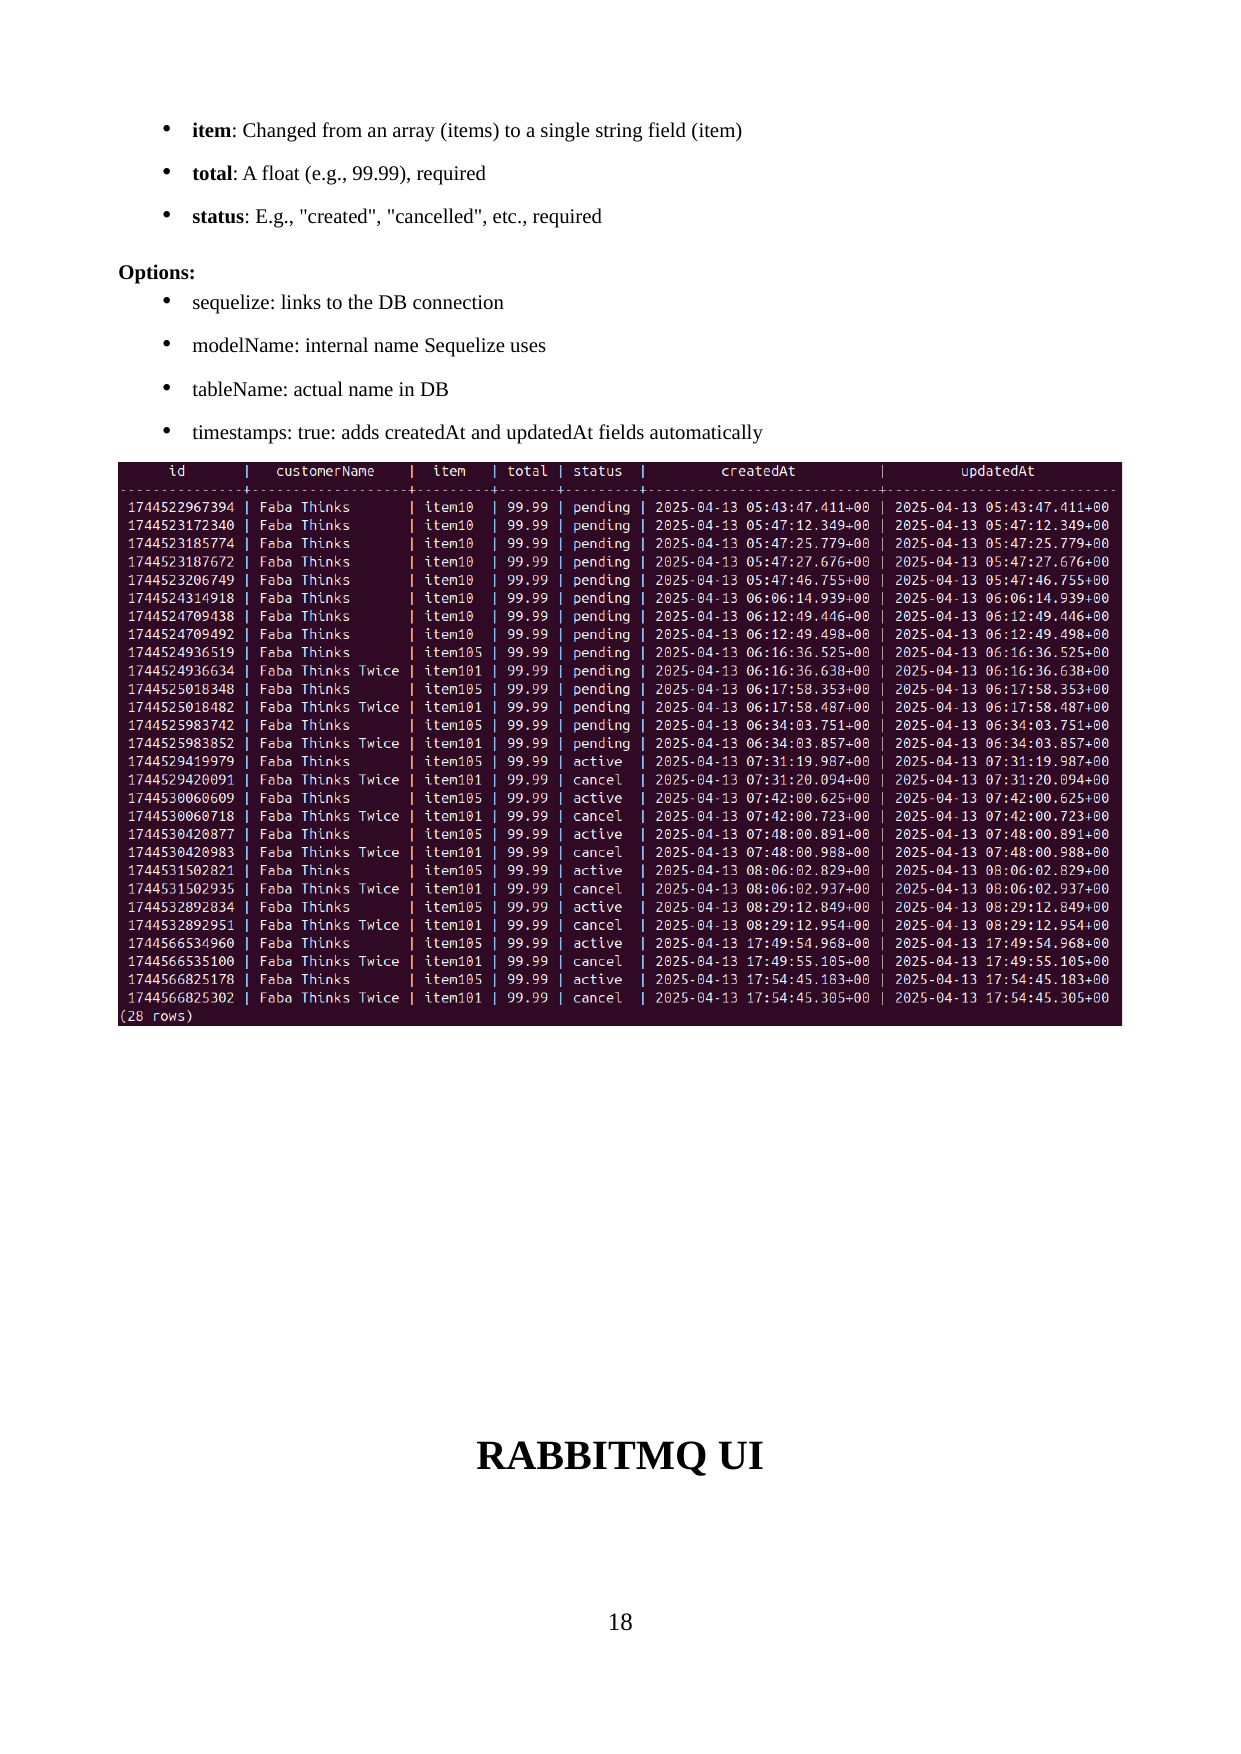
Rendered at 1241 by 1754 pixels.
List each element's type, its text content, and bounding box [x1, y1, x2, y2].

subtitle RABBITMQ UI [118, 1430, 1122, 1478]
list item: Changed from an array (items) to a single string field (item) [162, 118, 1122, 143]
list total: A float (e.g., 99.99), required [162, 161, 1122, 186]
list timestamps: true: adds createdAt and updatedAt fields automatically [162, 420, 1122, 444]
picture [118, 462, 1123, 1026]
list modelName: internal name Sequelize uses [162, 333, 1122, 358]
list tableName: actual name in DB [162, 377, 1122, 401]
list sequelize: links to the DB connection [162, 290, 1122, 315]
subtitle Options: [118, 260, 1122, 284]
list status: E.g., "created", "cancelled", etc., required [162, 204, 1122, 229]
